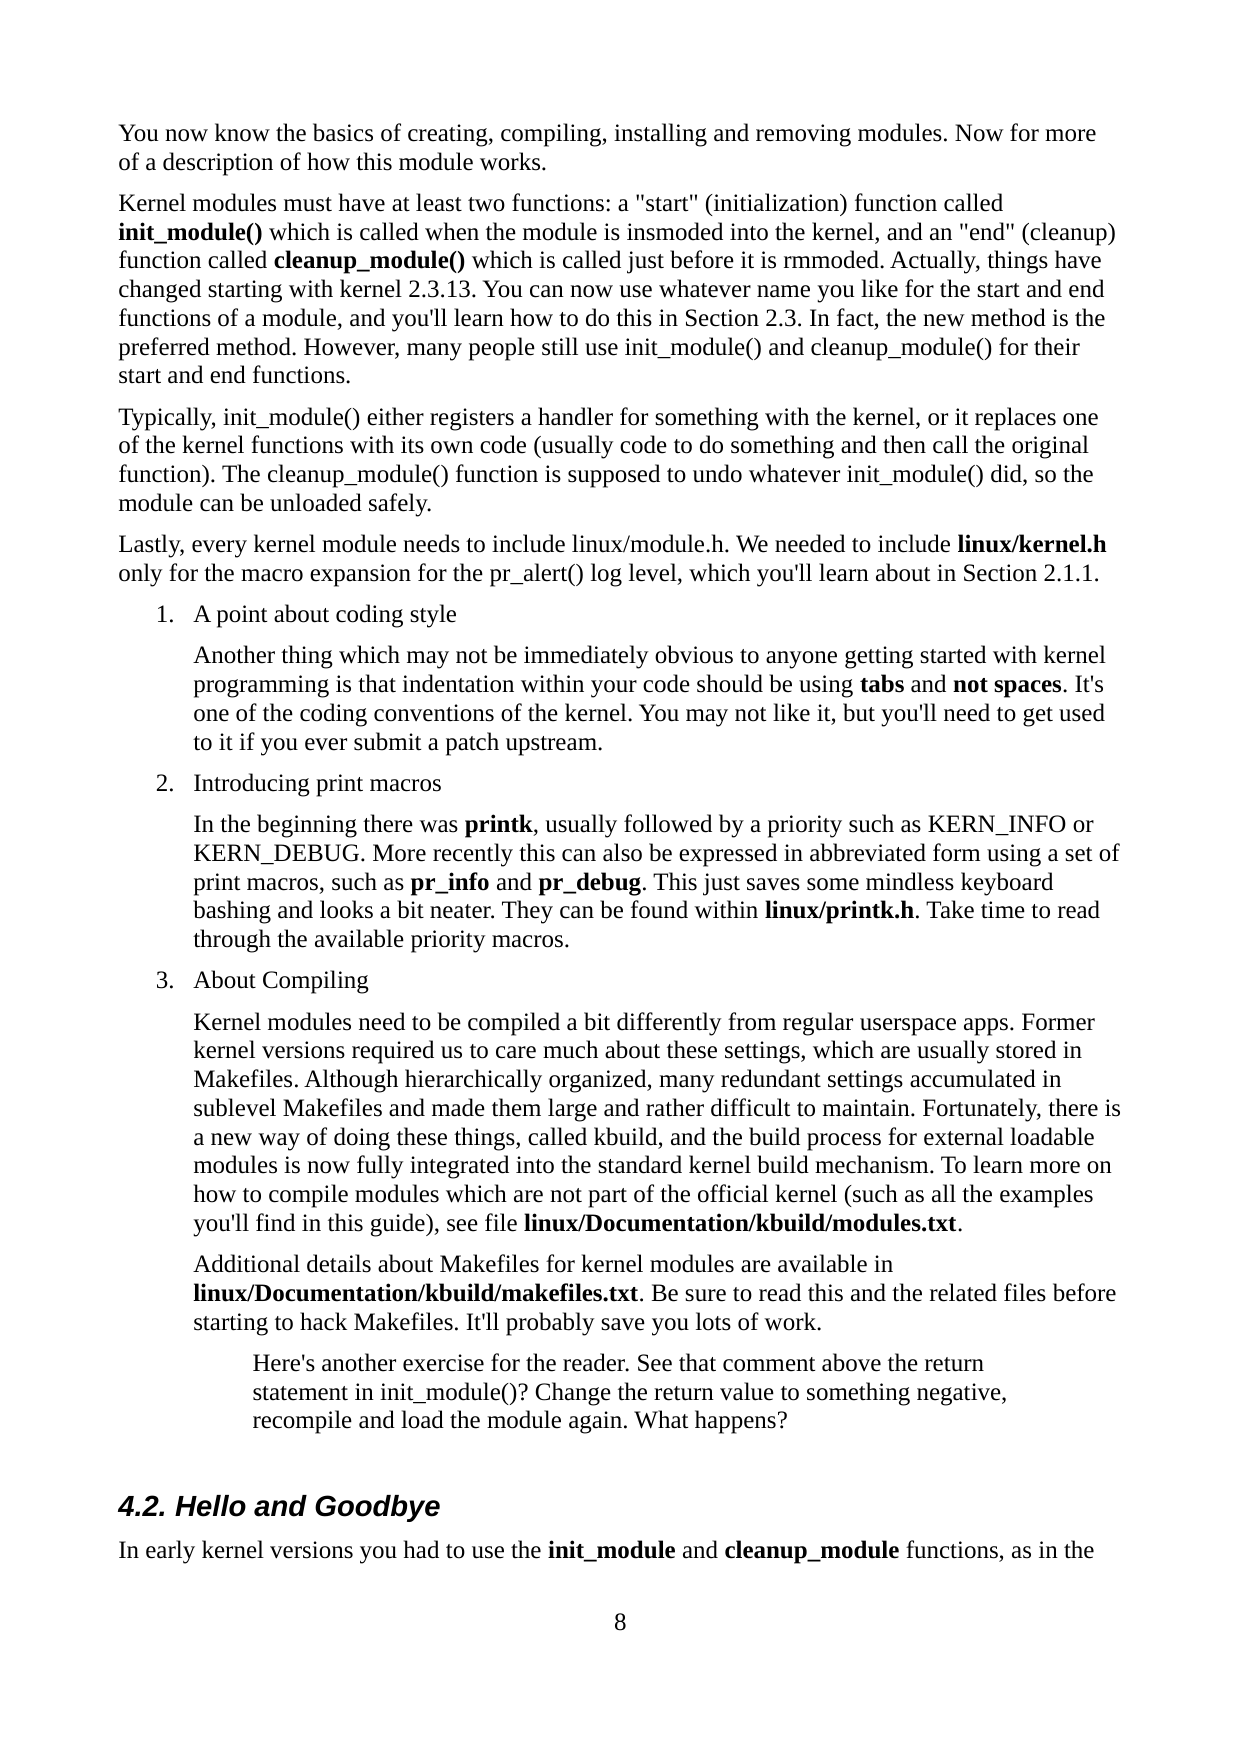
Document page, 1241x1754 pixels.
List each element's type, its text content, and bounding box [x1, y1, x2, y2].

list Introducing print macros [156, 768, 1122, 797]
list In the beginning there was printk, usually followed by a priority such as KERN_INFO or KERN_DEBUG. More recently this can also be expressed in abbreviated form using a set of print macros, such as pr_info and pr_debug. This just saves some mindless keyboard bashing and looks a bit neater. They can be found within linux/printk.h. Take time to read through the available priority macros. [156, 809, 1122, 953]
list Another thing which may not be immediately obvious to anyone getting started with kernel programming is that indentation within your code should be using tabs and not spaces. It's one of the coding conventions of the kernel. You may not like it, but you'll need to get used to it if you ever submit a patch upstream. [156, 641, 1122, 756]
list Kernel modules need to be compiled a bit differently from regular userspace apps. Former kernel versions required us to care much about these settings, which are usually stored in Makefiles. Although hierarchically organized, many redundant settings accumulated in sublevel Makefiles and made them large and rather difficult to maintain. Fortunately, there is a new way of doing these things, called kbuild, and the build process for external loadable modules is now fully integrated into the standard kernel build mechanism. To learn more on how to compile modules which are not part of the official kernel (such as all the examples you'll find in this guide), see file linux/Documentation/kbuild/modules.txt. [156, 1007, 1122, 1237]
text You now know the basics of creating, compiling, installing and removing modules. Now for more of a description of how this module works. [118, 118, 1122, 176]
list A point about coding style [156, 599, 1122, 628]
list Here's another exercise for the reader. See that comment above the return statement in init_module()? Change the return value to something negative, recompile and load the module again. What happens? [215, 1348, 1063, 1434]
text Lastly, every kernel module needs to include linux/module.h. We needed to include linux/kernel.h only for the macro expansion for the pr_alert() log level, which you'll learn about in Section 2.1.1. [118, 529, 1122, 587]
list Additional details about Makefiles for kernel modules are available in linux/Documentation/kbuild/makefiles.txt. Be sure to read this and the related files before starting to hack Makefiles. It'll probably save you lots of work. [156, 1249, 1122, 1336]
text Typically, init_module() either registers a handler for something with the kernel, or it replaces one of the kernel functions with its own code (usually code to do something and then call the original function). The cleanup_module() function is supposed to undo whatever init_module() did, so the module can be unloaded safely. [118, 402, 1122, 517]
subtitle Hello and Goodbye [118, 1489, 1122, 1522]
text In early kernel versions you had to use the init_module and cleanup_module functions, as in the [118, 1535, 1122, 1564]
text Kernel modules must have at least two functions: a "start" (initialization) function called init_module() which is called when the module is insmoded into the kernel, and an "end" (cleanup) function called cleanup_module() which is called just before it is rmmoded. Actually, things have changed starting with kernel 2.3.13. You can now use whatever name you like for the start and end functions of a module, and you'll learn how to do this in Section 2.3. In fact, the new method is the preferred method. However, many people still use init_module() and cleanup_module() for their start and end functions. [118, 188, 1122, 389]
list About Compiling [156, 966, 1122, 994]
